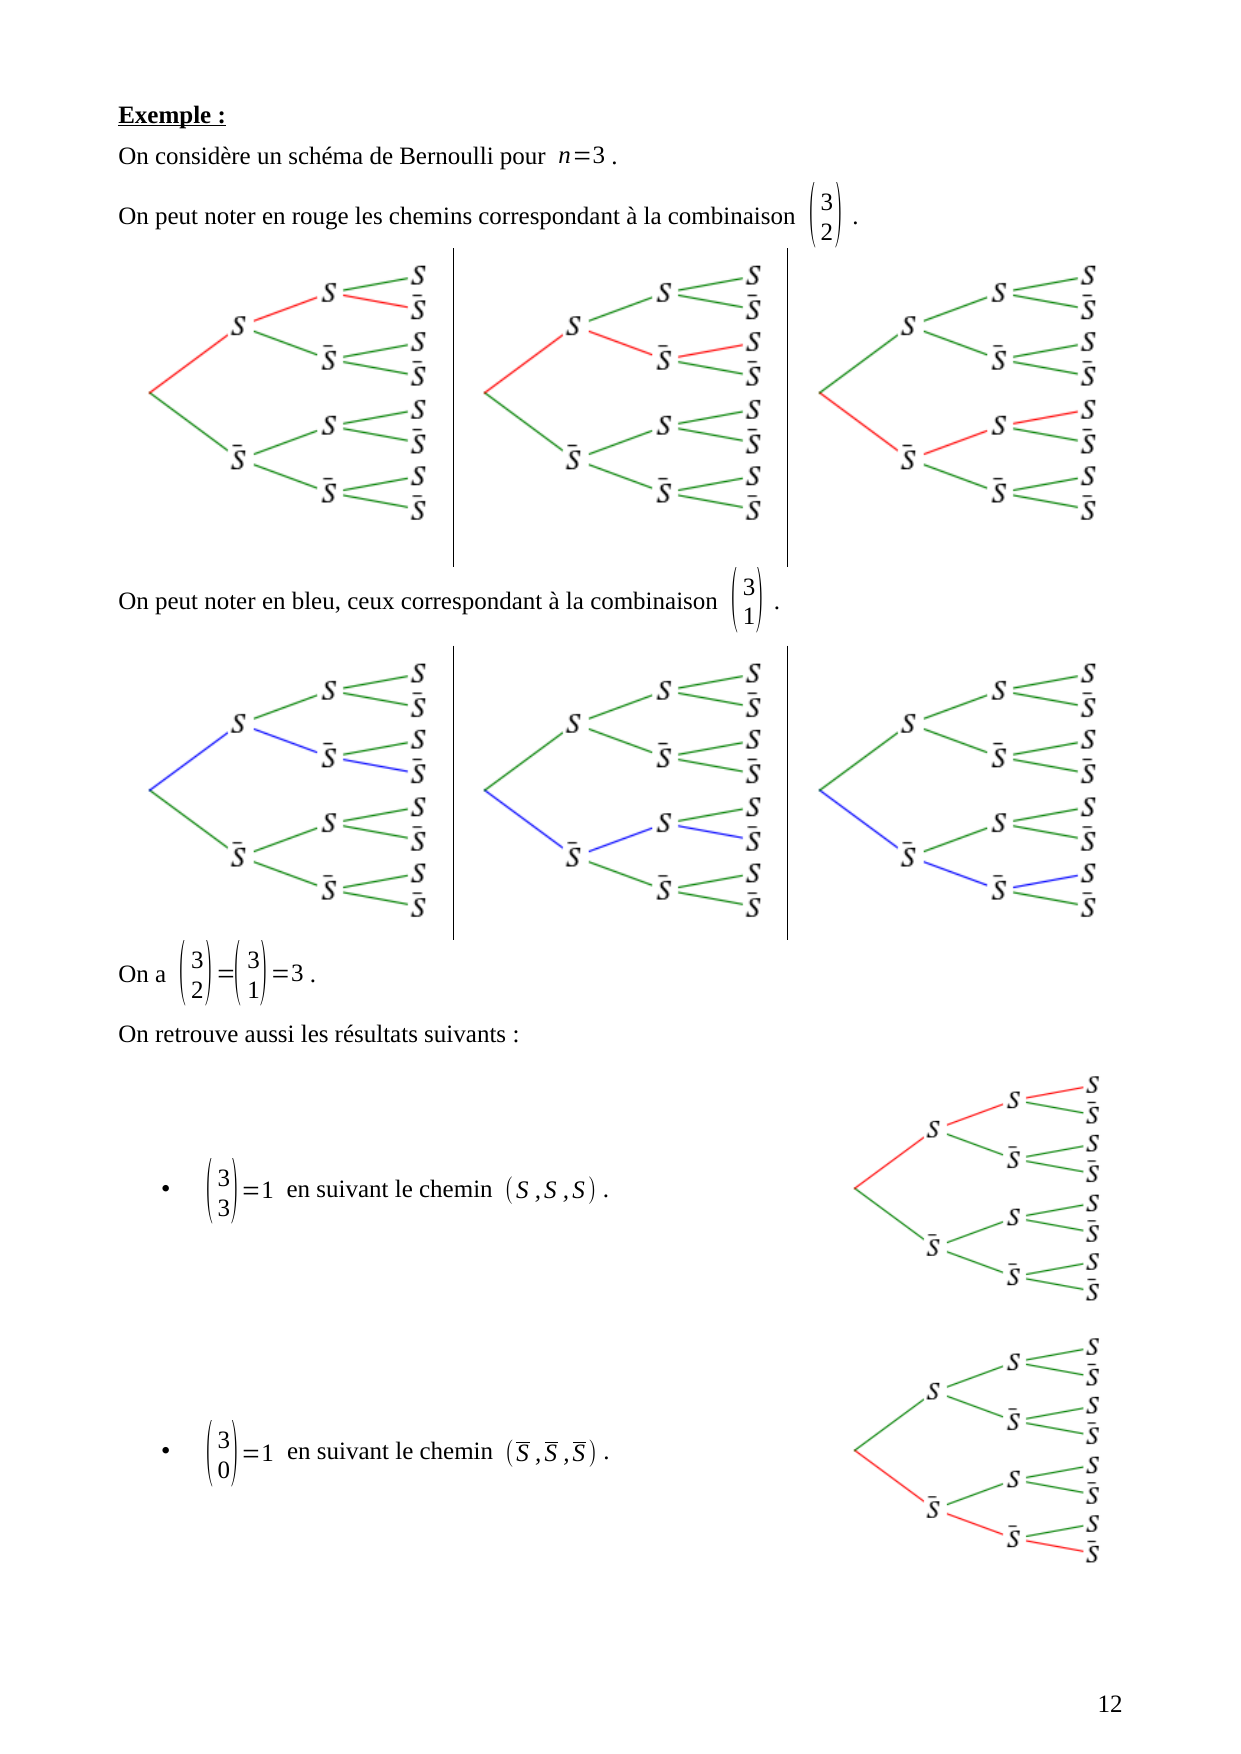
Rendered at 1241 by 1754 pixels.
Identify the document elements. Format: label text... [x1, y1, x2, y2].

text On peut noter en bleu, ceux correspondant à la combinaison . [118, 567, 1122, 633]
text On considère un schéma de Bernoulli pour . [118, 141, 1122, 170]
text On a . [118, 940, 1122, 1006]
table_header en suivant le chemin . [118, 1060, 826, 1322]
picture [831, 1065, 1118, 1312]
table_header [454, 646, 787, 940]
picture [458, 254, 782, 533]
text On peut noter en rouge les chemins correspondant à la combinaison . [118, 182, 1122, 248]
table_header [118, 646, 453, 940]
picture [793, 651, 1117, 930]
table_cell [826, 1322, 1123, 1584]
picture [123, 651, 447, 930]
picture [793, 254, 1117, 533]
table_header [118, 248, 453, 567]
table_cell en suivant le chemin . [118, 1322, 826, 1584]
picture [123, 254, 447, 533]
text Exemple : [118, 100, 1122, 129]
table_header [454, 248, 787, 567]
table_header [788, 646, 1122, 940]
picture [458, 651, 782, 930]
text On retrouve aussi les résultats suivants : [118, 1019, 1122, 1047]
picture [831, 1328, 1118, 1574]
table_header [788, 248, 1122, 567]
table_header [826, 1060, 1123, 1322]
